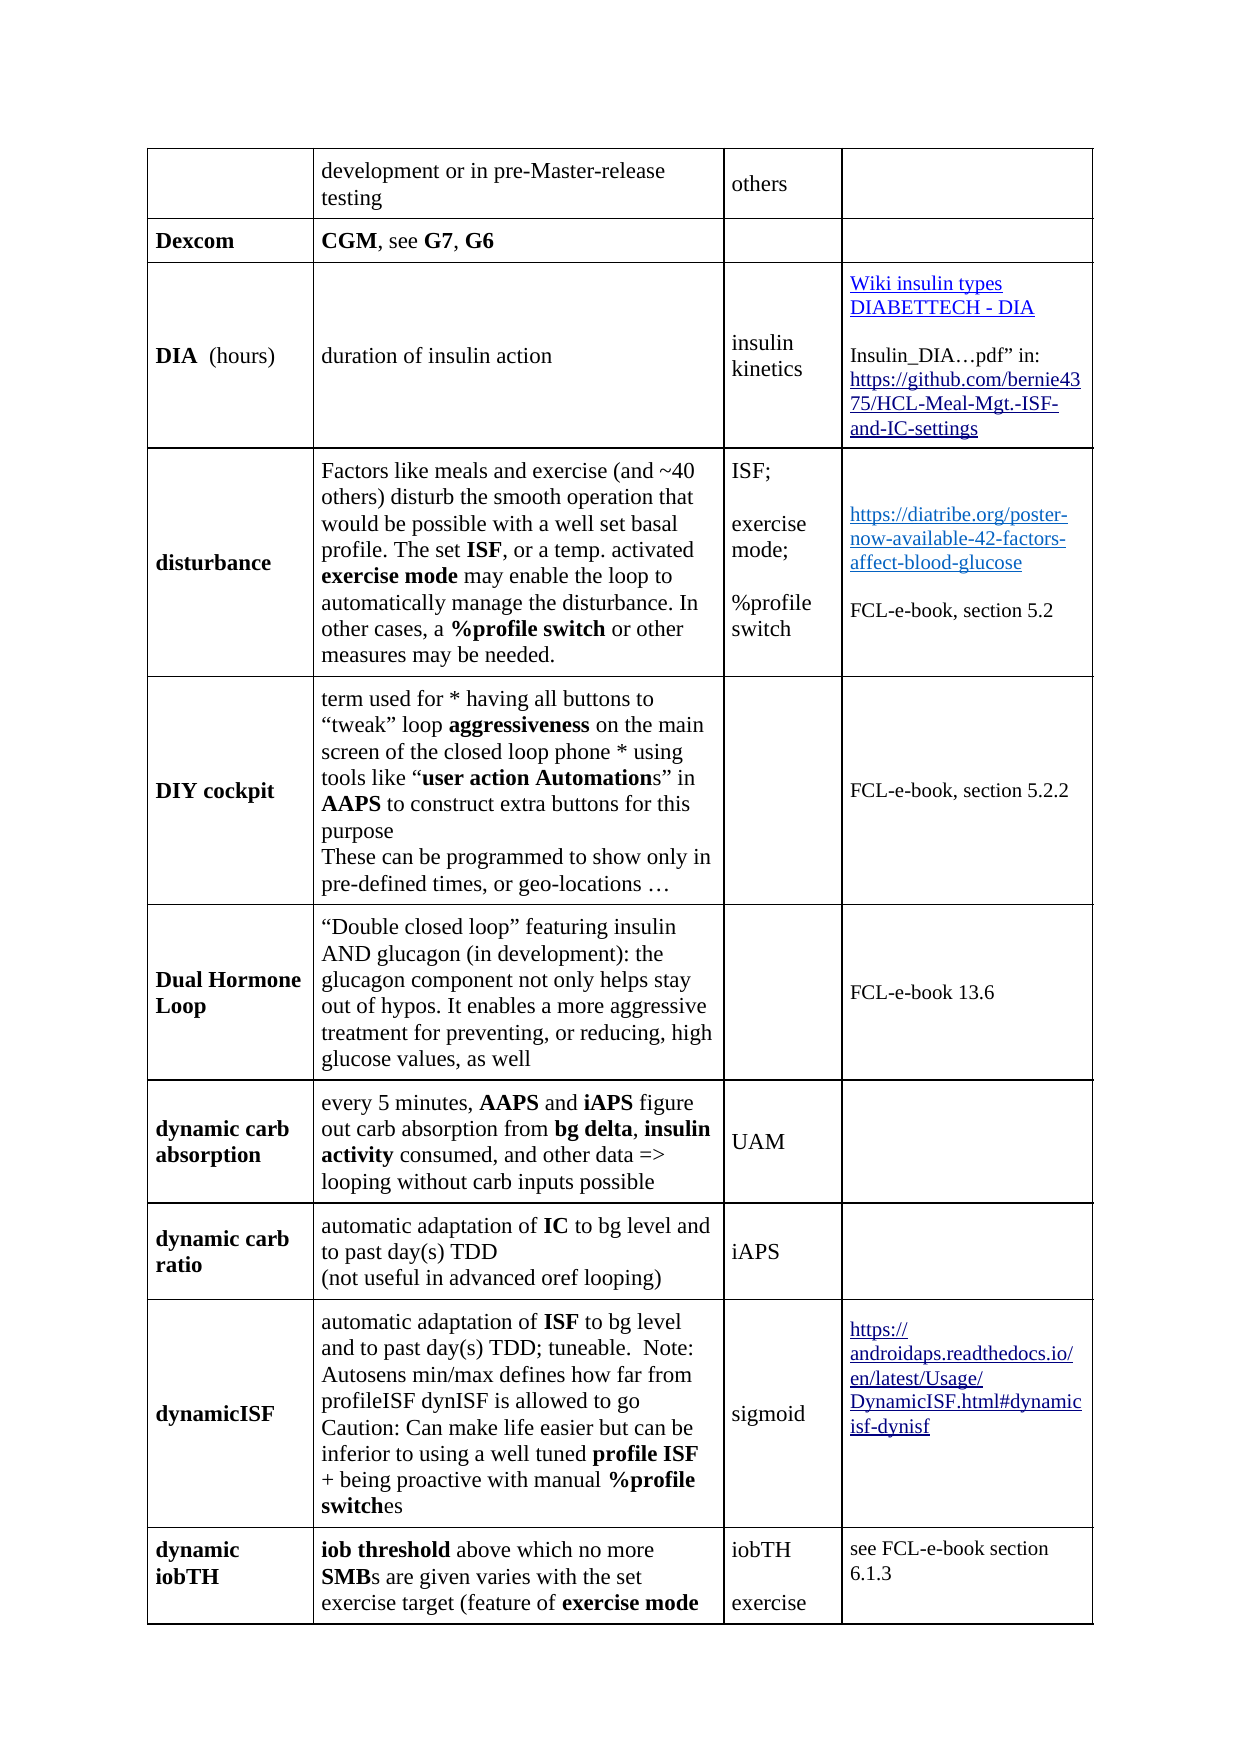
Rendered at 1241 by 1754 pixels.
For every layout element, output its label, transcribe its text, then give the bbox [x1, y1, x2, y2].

table_cell Dexcom [148, 219, 313, 261]
table_cell iobTH exercise [725, 1528, 841, 1623]
table_cell every 5 minutes, AAPS and iAPS figure out carb absorption from bg delta, insulin activity consumed, and other data => looping without carb inputs possible [314, 1081, 723, 1202]
table_cell insulin kinetics [725, 263, 841, 447]
table_cell [843, 1081, 1092, 1202]
table_cell duration of insulin action [314, 263, 723, 447]
table_cell [725, 219, 841, 261]
table_cell FCL-e-book, section 5.2.2 [843, 677, 1092, 904]
table_cell DIA (hours) [148, 263, 313, 447]
table_cell https://androidaps.readthedocs.io/en/latest/Usage/DynamicISF.html#dynamicisf-dynisf [843, 1300, 1092, 1527]
table_cell Factors like meals and exercise (and ~40 others) disturb the smooth operation that would be possible with a well set basal profile. The set ISF, or a temp. activated exercise mode may enable the loop to automatically manage the disturbance. In other cases, a %profile switch or other measures may be needed. [314, 449, 723, 676]
table_cell sigmoid [725, 1300, 841, 1527]
table_cell others [725, 149, 841, 218]
table_cell [843, 1204, 1092, 1298]
table_cell dynamic carb absorption [148, 1081, 313, 1202]
table_cell DIY cockpit [148, 677, 313, 904]
table_cell Wiki insulin types DIABETTECH - DIA Insulin_DIA…pdf” in: https://github.com/bernie4375/HCL-Meal-Mgt.-ISF-and-IC-settings [843, 263, 1092, 447]
table_cell “Double closed loop” featuring insulin AND glucagon (in development): the glucagon component not only helps stay out of hypos. It enables a more aggressive treatment for preventing, or reducing, high glucose values, as well [314, 905, 723, 1079]
table_cell see FCL-e-book section 6.1.3 [843, 1528, 1092, 1623]
table_cell Dual Hormone Loop [148, 905, 313, 1079]
table_cell [843, 219, 1092, 261]
table_cell dynamic carb ratio [148, 1204, 313, 1298]
table_cell FCL-e-book 13.6 [843, 905, 1092, 1079]
table_cell [843, 149, 1092, 218]
table_cell [725, 677, 841, 904]
table_cell [725, 905, 841, 1079]
table_cell development or in pre-Master-release testing [314, 149, 723, 218]
table_cell disturbance [148, 449, 313, 676]
table_cell iob threshold above which no more SMBs are given varies with the set exercise target (feature of exercise mode [314, 1528, 723, 1623]
table_cell dynamicISF [148, 1300, 313, 1527]
table_cell automatic adaptation of IC to bg level and to past day(s) TDD (not useful in advanced oref looping) [314, 1204, 723, 1298]
table_cell ISF; exercise mode; %profile switch [725, 449, 841, 676]
table_cell CGM, see G7, G6 [314, 219, 723, 261]
table_cell dynamic iobTH [148, 1528, 313, 1623]
table_cell automatic adaptation of ISF to bg level and to past day(s) TDD; tuneable. Note: Autosens min/max defines how far from profileISF dynISF is allowed to go Caution: Can make life easier but can be inferior to using a well tuned profile ISF + being proactive with manual %profile switches [314, 1300, 723, 1527]
table_cell UAM [725, 1081, 841, 1202]
table_cell iAPS [725, 1204, 841, 1298]
table_cell https://diatribe.org/poster-now-available-42-factors-affect-blood-glucose FCL-e-book, section 5.2 [843, 449, 1092, 676]
table_cell term used for * having all buttons to “tweak” loop aggressiveness on the main screen of the closed loop phone * using tools like “user action Automations” in AAPS to construct extra buttons for this purpose These can be programmed to show only in pre-defined times, or geo-locations … [314, 677, 723, 904]
table_cell [148, 149, 313, 218]
